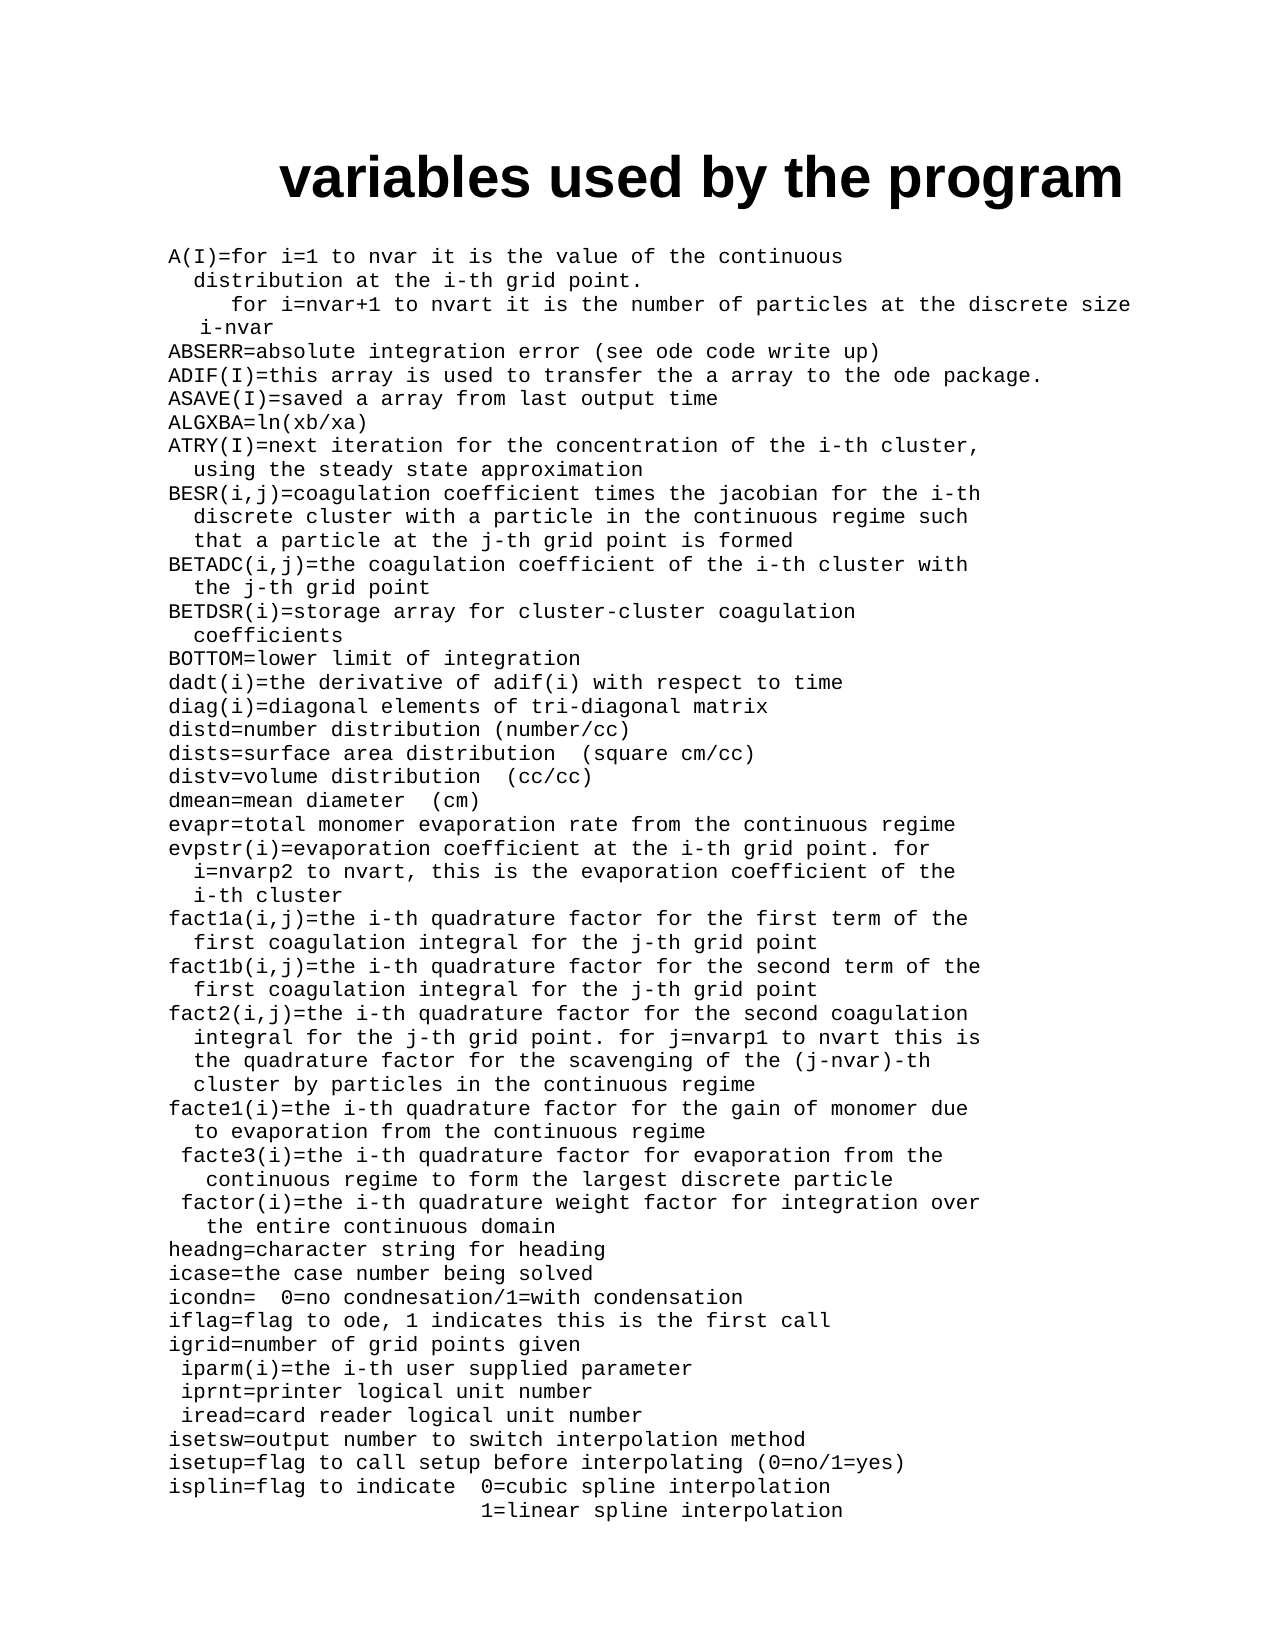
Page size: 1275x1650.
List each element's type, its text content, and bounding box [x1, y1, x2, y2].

text 1=linear spline interpolation [118, 1499, 1157, 1523]
text BESR(i,j)=coagulation coefficient times the jacobian for the i-th [118, 483, 1157, 506]
text iread=card reader logical unit number [118, 1405, 1157, 1429]
text distribution at the i-th grid point. [118, 270, 1157, 294]
text that a particle at the j-th grid point is formed [118, 530, 1157, 554]
text using the steady state approximation [118, 459, 1157, 483]
text first coagulation integral for the j-th grid point [118, 979, 1157, 1003]
text icase=the case number being solved [118, 1263, 1157, 1287]
text dmean=mean diameter (cm) [118, 790, 1157, 814]
text diag(i)=diagonal elements of tri-diagonal matrix [118, 696, 1157, 719]
text isplin=flag to indicate 0=cubic spline interpolation [118, 1476, 1157, 1499]
text igrid=number of grid points given [118, 1334, 1157, 1358]
text iprnt=printer logical unit number [118, 1381, 1157, 1405]
text i-th cluster [118, 885, 1157, 908]
text ASAVE(I)=saved a array from last output time [118, 388, 1157, 412]
text distd=number distribution (number/cc) [118, 719, 1157, 743]
text fact2(i,j)=the i-th quadrature factor for the second coagulation [118, 1003, 1157, 1027]
text factor(i)=the i-th quadrature weight factor for integration over [118, 1192, 1157, 1216]
title variables used by the program [118, 143, 1157, 210]
text facte3(i)=the i-th quadrature factor for evaporation from the [118, 1145, 1157, 1168]
text discrete cluster with a particle in the continuous regime such [118, 506, 1157, 530]
text isetsw=output number to switch interpolation method [118, 1429, 1157, 1452]
text headng=character string for heading [118, 1239, 1157, 1263]
text i-nvar [118, 317, 1157, 341]
text distv=volume distribution (cc/cc) [118, 767, 1157, 790]
text continuous regime to form the largest discrete particle [118, 1168, 1157, 1192]
text cluster by particles in the continuous regime [118, 1074, 1157, 1098]
text dadt(i)=the derivative of adif(i) with respect to time [118, 672, 1157, 696]
text the entire continuous domain [118, 1216, 1157, 1239]
text evapr=total monomer evaporation rate from the continuous regime [118, 814, 1157, 837]
text ATRY(I)=next iteration for the concentration of the i-th cluster, [118, 436, 1157, 459]
text ALGXBA=ln(xb/xa) [118, 412, 1157, 436]
text fact1b(i,j)=the i-th quadrature factor for the second term of the [118, 956, 1157, 979]
text i=nvarp2 to nvart, this is the evaporation coefficient of the [118, 861, 1157, 885]
text for i=nvar+1 to nvart it is the number of particles at the discrete size [118, 294, 1157, 317]
text A(I)=for i=1 to nvar it is the value of the continuous [118, 246, 1157, 270]
text BETDSR(i)=storage array for cluster-cluster coagulation [118, 601, 1157, 625]
text iflag=flag to ode, 1 indicates this is the first call [118, 1310, 1157, 1334]
text isetup=flag to call setup before interpolating (0=no/1=yes) [118, 1452, 1157, 1476]
text fact1a(i,j)=the i-th quadrature factor for the first term of the [118, 908, 1157, 932]
text evpstr(i)=evaporation coefficient at the i-th grid point. for [118, 837, 1157, 861]
text iparm(i)=the i-th user supplied parameter [118, 1358, 1157, 1381]
text first coagulation integral for the j-th grid point [118, 932, 1157, 956]
text the quadrature factor for the scavenging of the (j-nvar)-th [118, 1050, 1157, 1074]
text to evaporation from the continuous regime [118, 1121, 1157, 1145]
text the j-th grid point [118, 577, 1157, 601]
text ABSERR=absolute integration error (see ode code write up) [118, 341, 1157, 364]
text ADIF(I)=this array is used to transfer the a array to the ode package. [118, 364, 1157, 388]
text BETADC(i,j)=the coagulation coefficient of the i-th cluster with [118, 554, 1157, 577]
text coefficients [118, 625, 1157, 648]
text facte1(i)=the i-th quadrature factor for the gain of monomer due [118, 1098, 1157, 1121]
text icondn= 0=no condnesation/1=with condensation [118, 1287, 1157, 1310]
text BOTTOM=lower limit of integration [118, 648, 1157, 672]
text dists=surface area distribution (square cm/cc) [118, 743, 1157, 767]
text integral for the j-th grid point. for j=nvarp1 to nvart this is [118, 1027, 1157, 1050]
